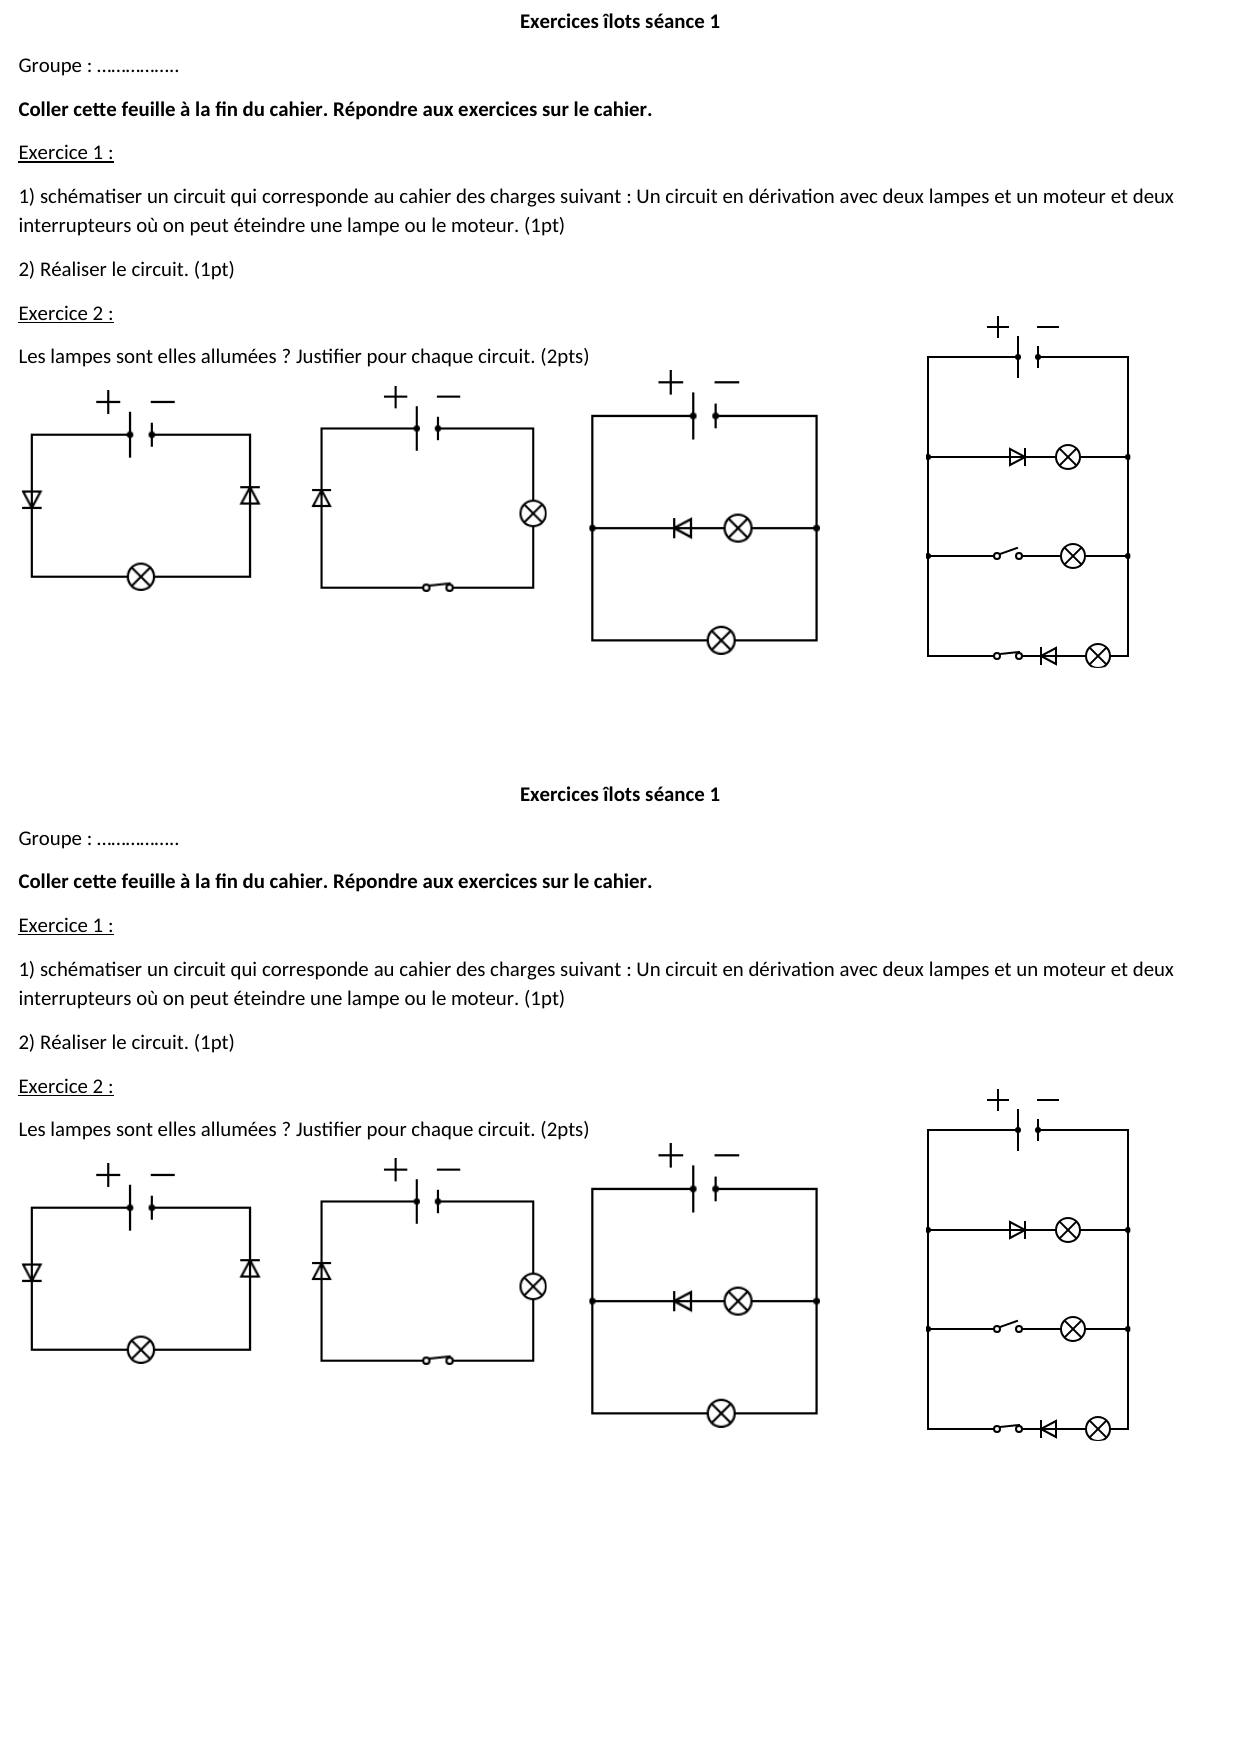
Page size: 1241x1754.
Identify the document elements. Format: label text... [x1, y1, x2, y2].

text Les lampes sont elles allumées ? Justifier pour chaque circuit. (2pts) [18, 1117, 926, 1142]
text 2) Réaliser le circuit. (1pt) [18, 1029, 1221, 1054]
text Groupe : …………….. [18, 52, 1221, 77]
text 1) schématiser un circuit qui corresponde au cahier des charges suivant : Un circuit en dérivation avec deux lampes et un moteur et deux interrupteurs où on peut éteindre une lampe ou le moteur. (1pt) [18, 956, 1221, 1011]
picture [589, 1143, 820, 1428]
picture [311, 1158, 547, 1365]
picture [21, 1163, 261, 1364]
text 1) schématiser un circuit qui corresponde au cahier des charges suivant : Un circuit en dérivation avec deux lampes et un moteur et deux interrupteurs où on peut éteindre une lampe ou le moteur. (1pt) [18, 183, 1221, 238]
text 2) Réaliser le circuit. (1pt) [18, 256, 1221, 282]
picture [21, 390, 261, 591]
text Exercice 1 : [18, 912, 1221, 938]
text Groupe : …………….. [18, 825, 1221, 850]
picture [311, 386, 547, 592]
text [1131, 1117, 1221, 1142]
picture [926, 316, 1131, 668]
text Les lampes sont elles allumées ? Justifier pour chaque circuit. (2pts) [18, 344, 926, 369]
text Exercice 2 : [18, 1073, 1221, 1098]
text Exercices îlots séance 1 [18, 781, 1221, 807]
text Coller cette feuille à la fin du cahier. Répondre aux exercices sur le cahier. [18, 869, 1221, 894]
picture [589, 370, 820, 655]
text Exercice 2 : [18, 300, 1221, 325]
text [1131, 344, 1221, 369]
text Exercice 1 : [18, 139, 1221, 165]
text Coller cette feuille à la fin du cahier. Répondre aux exercices sur le cahier. [18, 96, 1221, 121]
picture [926, 1089, 1131, 1441]
text Exercices îlots séance 1 [18, 8, 1221, 34]
